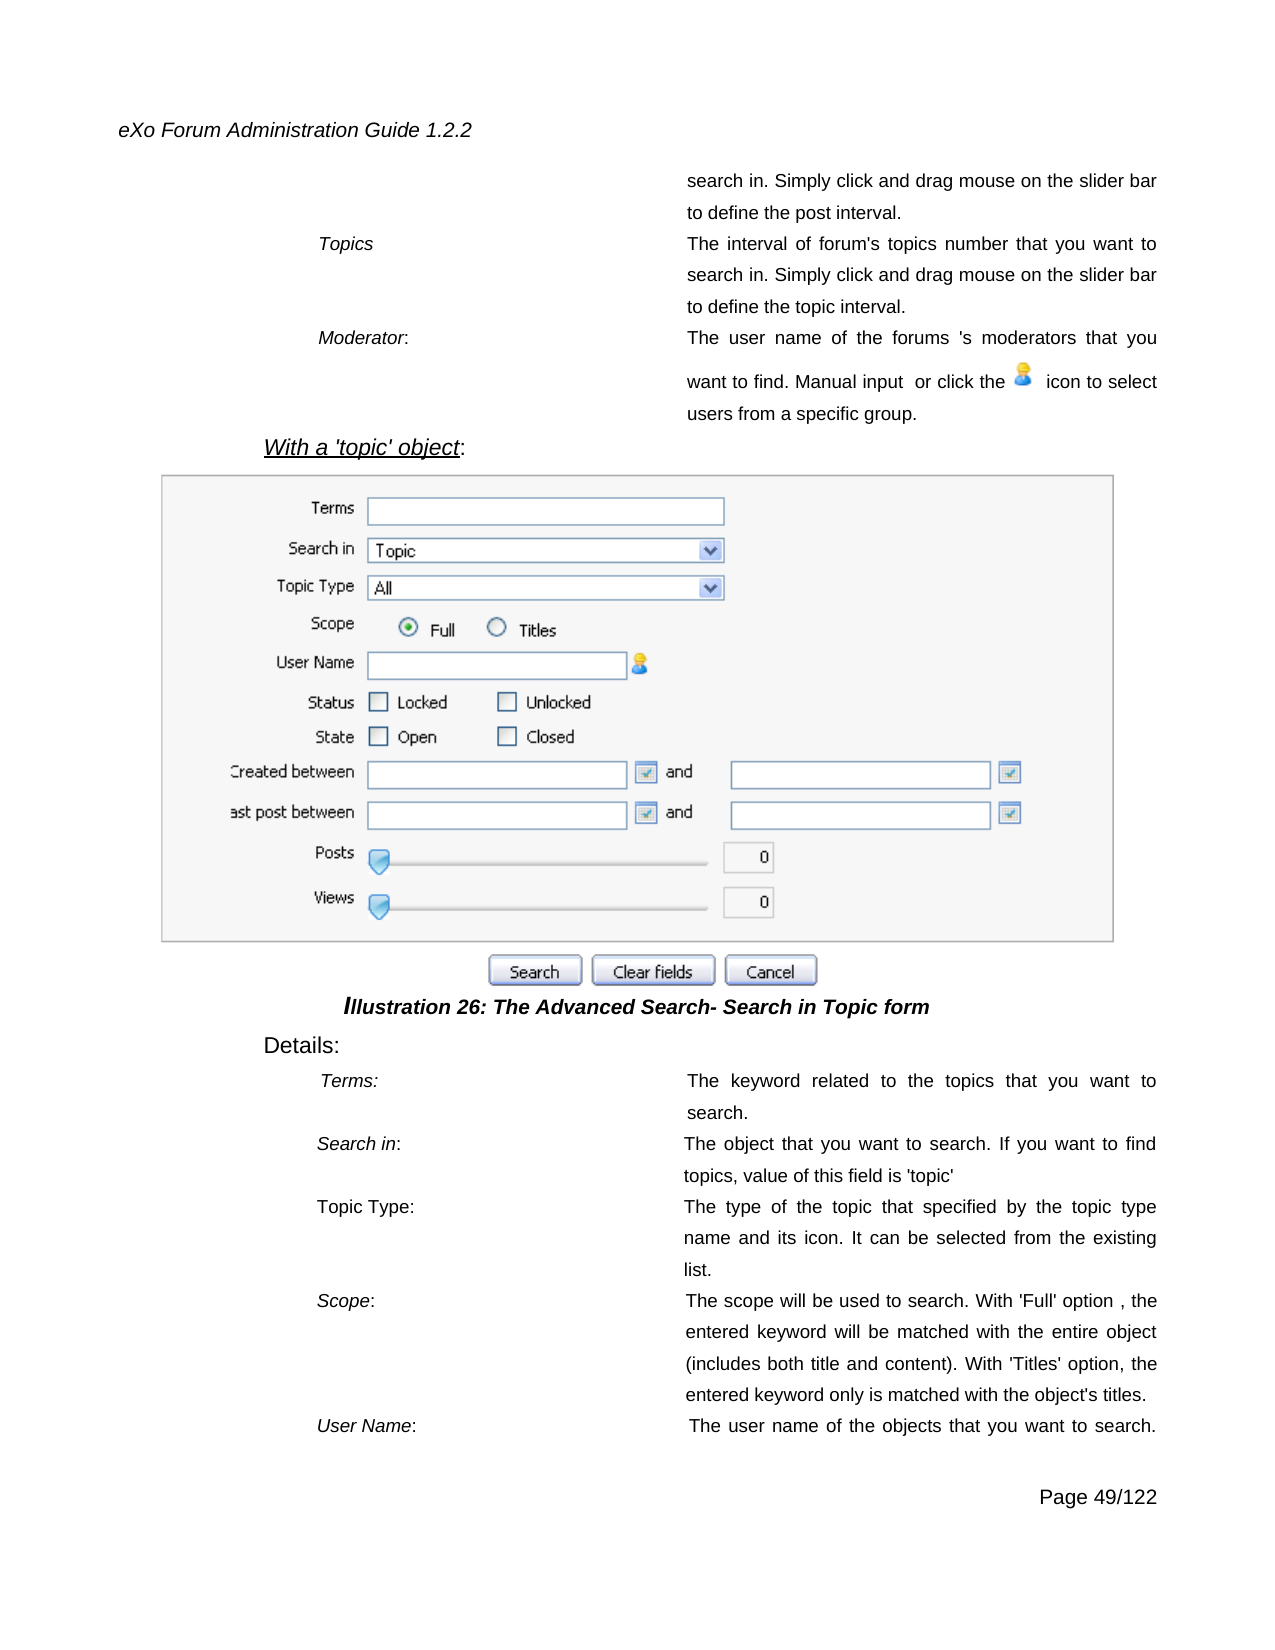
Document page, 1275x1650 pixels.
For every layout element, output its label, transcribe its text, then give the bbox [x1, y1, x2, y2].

text Scope: The scope will be used to search. With 'Full' option , the entered keyword will be matched with the entire object (includes both title and content). With 'Titles' option, the entered keyword only is matched with the object's titles. [317, 1290, 1157, 1405]
text search in. Simply click and drag mouse on the slider bar to define the post interval. [318, 171, 1157, 223]
text User Name: The user name of the objects that you want to search. [317, 1416, 1157, 1437]
text Moderator: The user name of the forums 's moderators that you want to find. Manual input or click the icon to select users from a specific group. [318, 328, 1157, 424]
text Topics The interval of forum's topics number that you want to search in. Simply click and drag mouse on the slider bar to define the topic interval. [318, 233, 1157, 317]
text Details: [263, 473, 1157, 1058]
text With a 'topic' object: [263, 434, 1157, 460]
picture [161, 472, 1114, 992]
text Topic Type: The type of the topic that specified by the topic type name and its icon. It can be selected from the existing list. [317, 1196, 1157, 1280]
text Search in: The object that you want to search. If you want to find topics, value of this field is 'topic' [317, 1134, 1157, 1186]
text Illustration 26: The Advanced Search- Search in Topic form [161, 992, 1114, 1020]
picture [1012, 358, 1041, 389]
text Terms: The keyword related to the topics that you want to search. [320, 1071, 1157, 1123]
